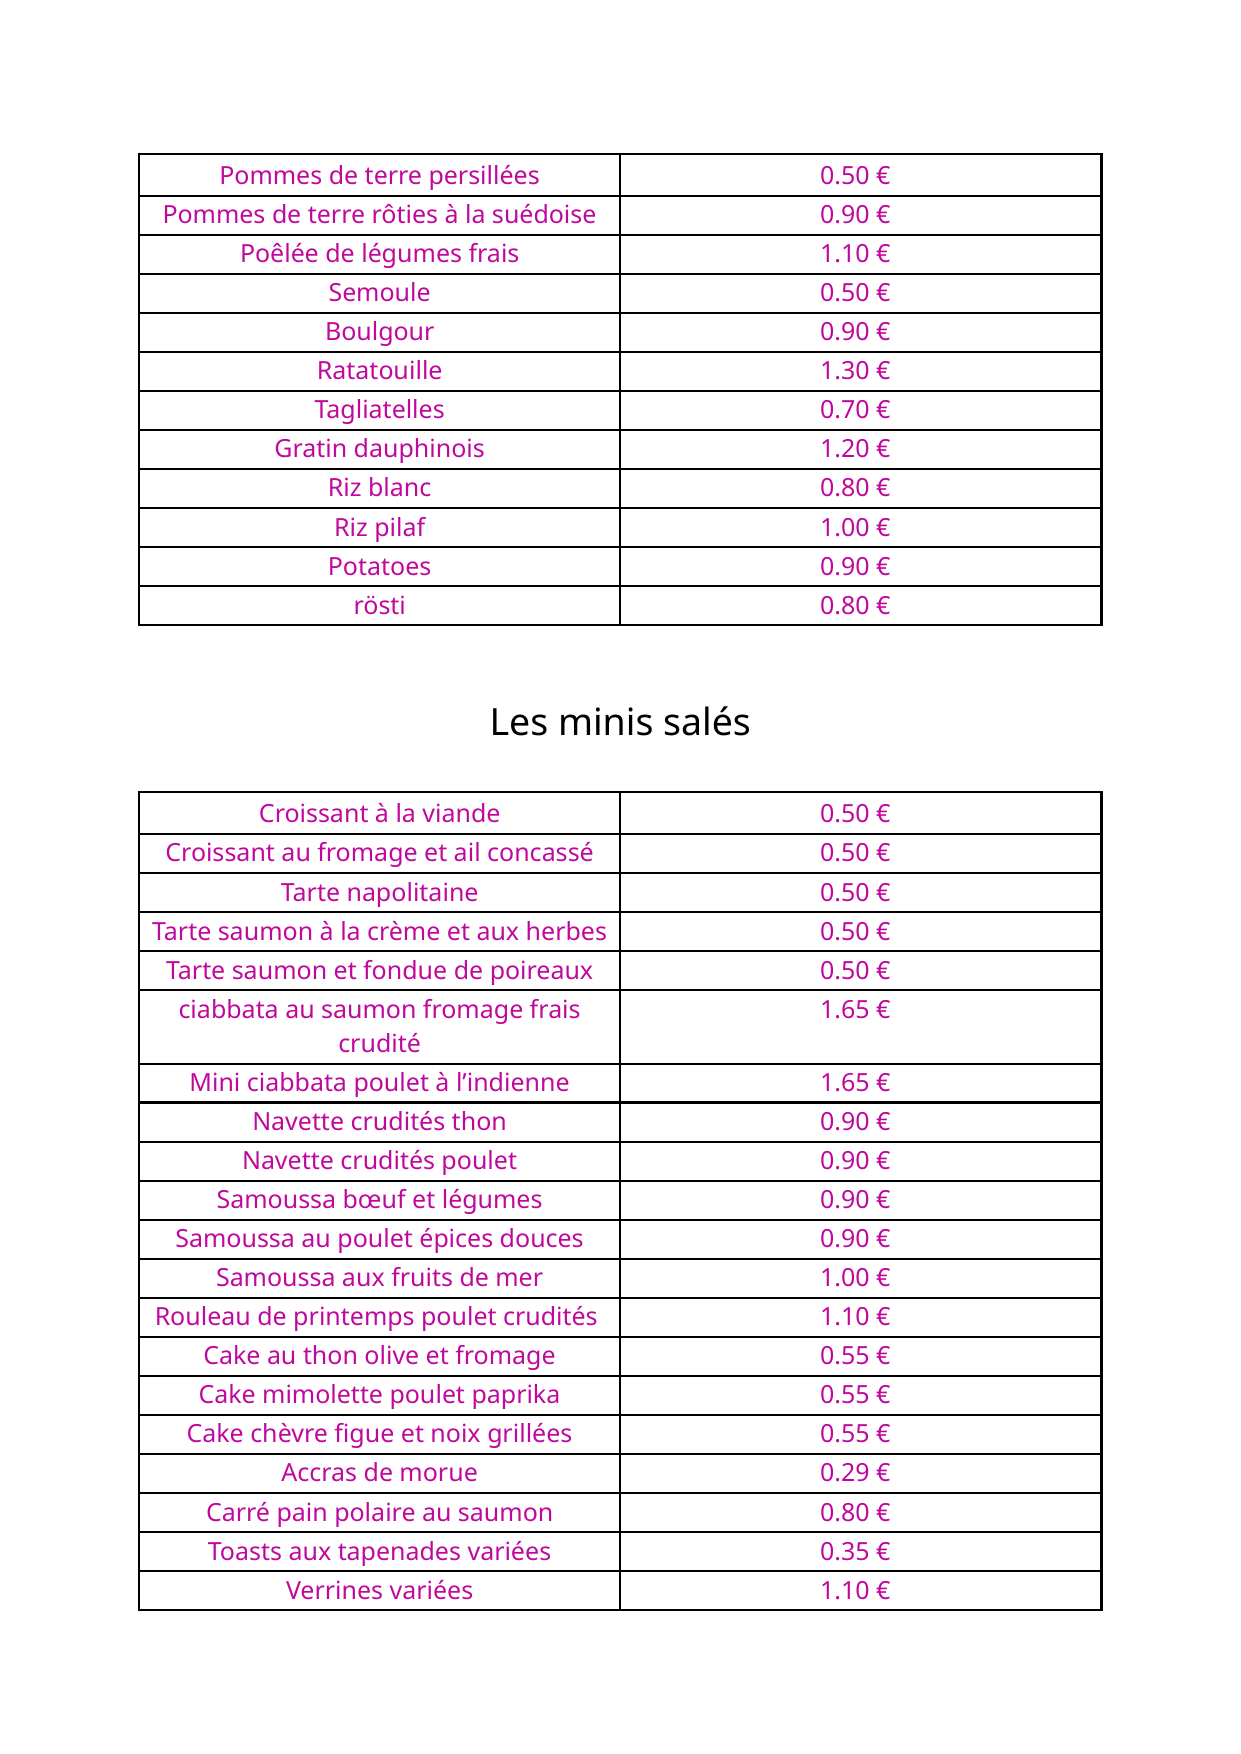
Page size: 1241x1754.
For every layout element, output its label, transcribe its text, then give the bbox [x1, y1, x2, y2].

table_cell 0.50 € [621, 952, 1100, 989]
table_cell 0.55 € [621, 1416, 1100, 1453]
table_cell 0.80 € [621, 1494, 1100, 1531]
table_header 0.50 € [621, 155, 1100, 194]
table_cell 0.50 € [621, 913, 1100, 950]
table_cell Samoussa bœuf et légumes [140, 1182, 619, 1219]
table_cell Potatoes [140, 548, 619, 585]
table_cell Pommes de terre rôties à la suédoise [140, 197, 619, 234]
table_header 0.50 € [621, 793, 1100, 833]
table_cell 0.80 € [621, 470, 1100, 507]
table_cell 0.90 € [621, 1143, 1100, 1179]
table_cell 0.90 € [621, 1221, 1100, 1258]
table_cell Rouleau de printemps poulet crudités [140, 1299, 619, 1336]
table_cell Ratatouille [140, 353, 619, 390]
table_cell Navette crudités poulet [140, 1143, 619, 1179]
table_cell 1.20 € [621, 431, 1100, 468]
table_cell Cake mimolette poulet paprika [140, 1377, 619, 1414]
table_cell Tarte saumon et fondue de poireaux [140, 952, 619, 989]
table_cell Mini ciabbata poulet à l’indienne [140, 1065, 619, 1101]
table_cell 1.00 € [621, 1260, 1100, 1297]
table_cell Semoule [140, 275, 619, 312]
table_cell Tarte saumon à la crème et aux herbes [140, 913, 619, 950]
table_cell 0.70 € [621, 392, 1100, 429]
table_cell Samoussa au poulet épices douces [140, 1221, 619, 1258]
table_cell 0.29 € [621, 1455, 1100, 1492]
table_cell Accras de morue [140, 1455, 619, 1492]
table_cell 0.90 € [621, 197, 1100, 234]
table_cell Riz blanc [140, 470, 619, 507]
table_cell Cake au thon olive et fromage [140, 1338, 619, 1375]
table_cell 1.10 € [621, 236, 1100, 273]
table_header Pommes de terre persillées [140, 155, 619, 194]
table_cell Verrines variées [140, 1572, 619, 1609]
table_cell Cake chèvre figue et noix grillées [140, 1416, 619, 1453]
table_cell Navette crudités thon [140, 1104, 619, 1141]
table_header Croissant à la viande [140, 793, 619, 833]
table_cell 0.90 € [621, 548, 1100, 585]
table_cell Riz pilaf [140, 509, 619, 546]
table_cell 0.50 € [621, 275, 1100, 312]
table_cell 0.50 € [621, 874, 1100, 911]
table_cell 1.30 € [621, 353, 1100, 390]
table_cell 1.10 € [621, 1572, 1100, 1609]
table_cell ciabbata au saumon fromage frais crudité [140, 991, 619, 1062]
text Les minis salés [118, 695, 1122, 746]
table_cell 0.55 € [621, 1377, 1100, 1414]
table_cell 0.90 € [621, 314, 1100, 351]
table_cell 1.65 € [621, 1065, 1100, 1101]
table_cell Samoussa aux fruits de mer [140, 1260, 619, 1297]
table_cell 1.65 € [621, 991, 1100, 1062]
table_cell Tarte napolitaine [140, 874, 619, 911]
table_cell 1.10 € [621, 1299, 1100, 1336]
table_cell 0.90 € [621, 1104, 1100, 1141]
table_cell Tagliatelles [140, 392, 619, 429]
table_cell Poêlée de légumes frais [140, 236, 619, 273]
table_cell 1.00 € [621, 509, 1100, 546]
table_cell 0.80 € [621, 587, 1100, 624]
table_cell 0.50 € [621, 835, 1100, 872]
table_cell Croissant au fromage et ail concassé [140, 835, 619, 872]
table_cell 0.55 € [621, 1338, 1100, 1375]
table_cell 0.35 € [621, 1533, 1100, 1570]
table_cell Gratin dauphinois [140, 431, 619, 468]
table_cell Boulgour [140, 314, 619, 351]
table_cell rösti [140, 587, 619, 624]
table_cell 0.90 € [621, 1182, 1100, 1219]
table_cell Toasts aux tapenades variées [140, 1533, 619, 1570]
table_cell Carré pain polaire au saumon [140, 1494, 619, 1531]
